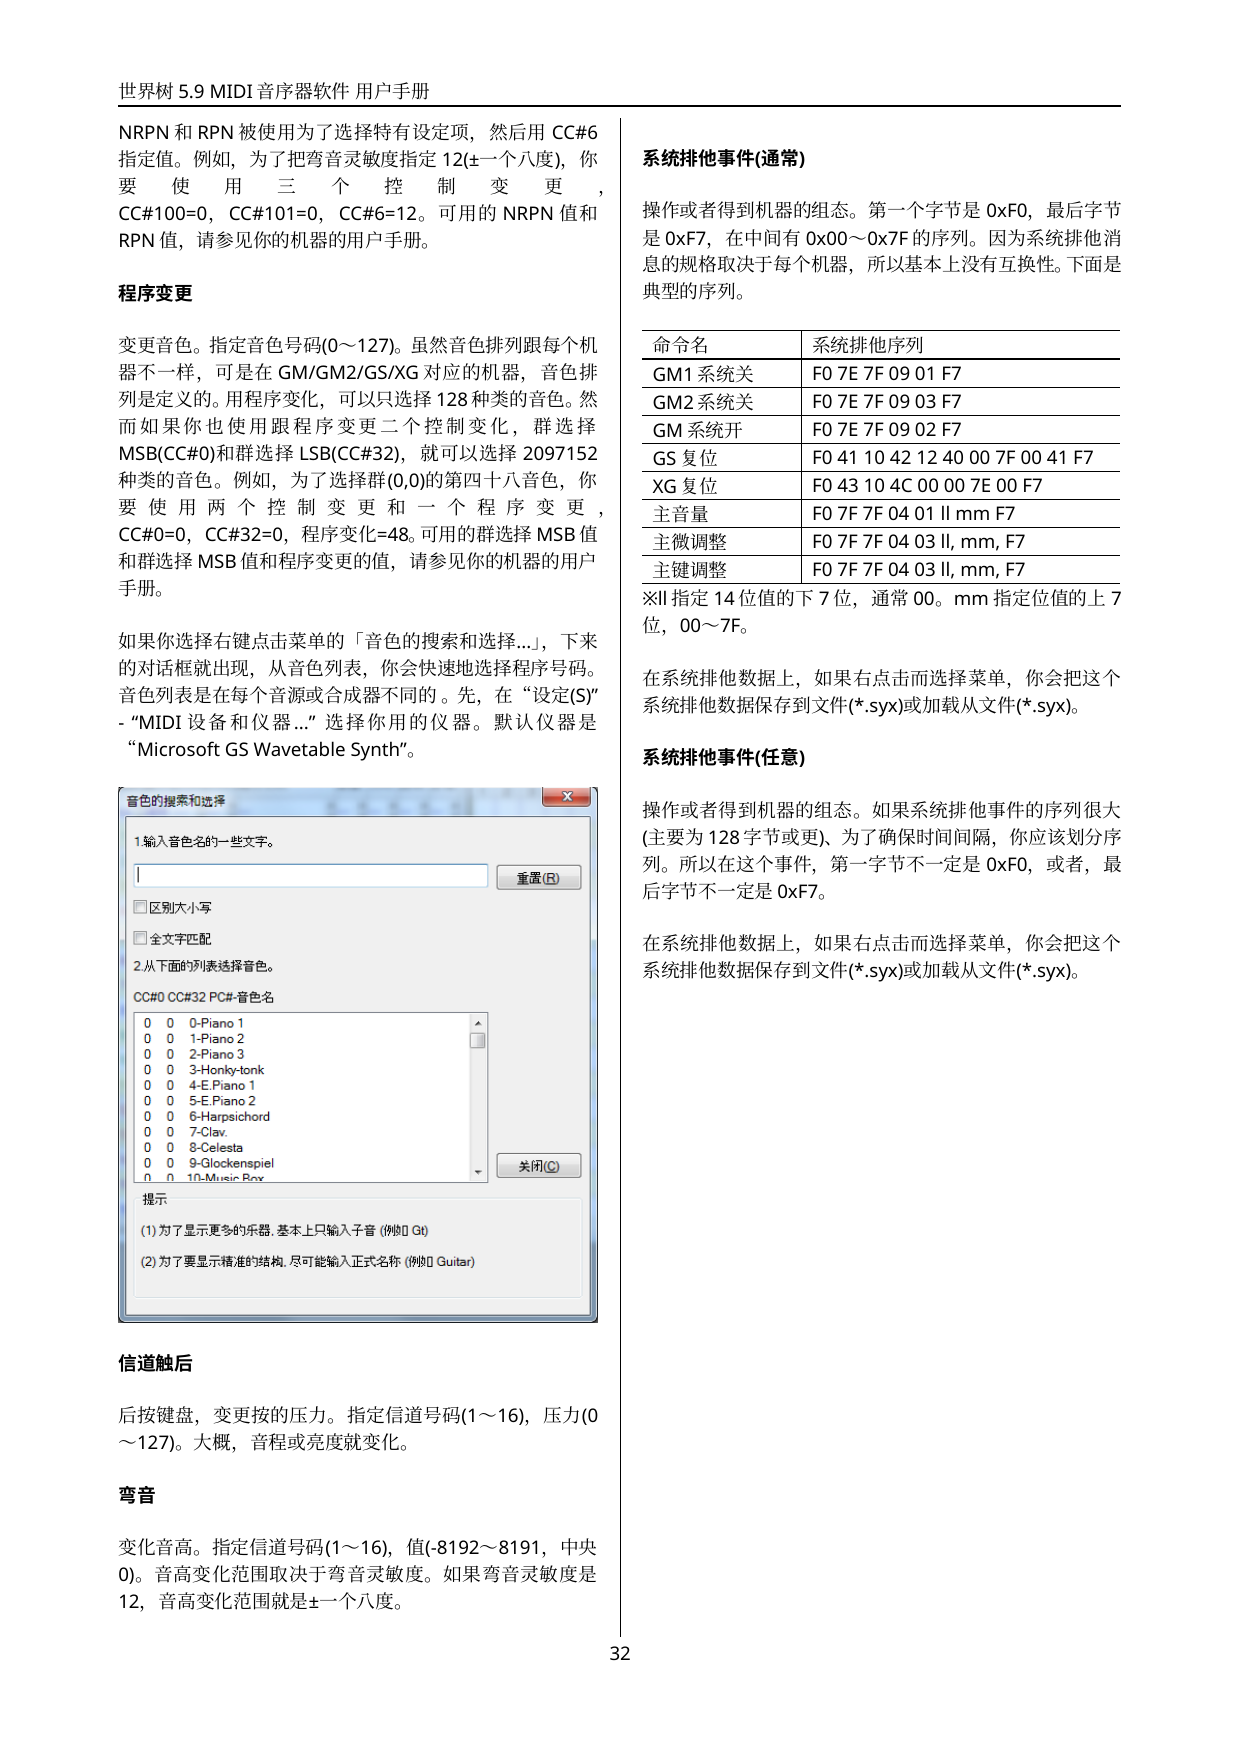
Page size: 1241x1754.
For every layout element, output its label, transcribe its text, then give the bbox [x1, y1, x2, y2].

text 系统排他事件(通常) [642, 144, 1122, 171]
text 系统排他事件(任意) [642, 743, 1122, 770]
text ※ll指定14位值的下7位，通常00。mm指定位值的上7位，00～7F。 [642, 584, 1122, 638]
table_cell F0 7F 7F 04 01 ll mm F7 [802, 500, 1120, 527]
text 程序变更 [118, 278, 598, 306]
text 弯音 [118, 1480, 598, 1507]
table_cell F0 7E 7F 09 03 F7 [802, 388, 1120, 415]
table_cell F0 7F 7F 04 03 ll, mm, F7 [802, 556, 1120, 583]
text 变化音高。指定信道号码(1～16)，值(-8192～8191，中央0)。音高变化范围取决于弯音灵敏度。如果弯音灵敏度是12，音高变化范围就是±一个八度。 [118, 1533, 598, 1614]
table_header 命令名 [642, 331, 801, 358]
table_cell 主音量 [642, 500, 801, 527]
table_cell F0 41 10 42 12 40 00 7F 00 41 F7 [802, 444, 1120, 471]
text 操作或者得到机器的组态。第一个字节是0xF0，最后字节是0xF7，在中间有0x00～0x7F的序列。因为系统排他消息的规格取决于每个机器，所以基本上没有互换性。下面是典型的序列。 [642, 196, 1122, 304]
table_cell GS复位 [642, 444, 801, 471]
text 在系统排他数据上，如果右点击而选择菜单，你会把这个系统排他数据保存到文件(*.syx)或加载从文件(*.syx)。 [642, 663, 1122, 717]
table_cell GM2系统关 [642, 388, 801, 415]
table_cell F0 7E 7F 09 01 F7 [802, 360, 1120, 387]
text 变更音色。指定音色号码(0～127)。虽然音色排列跟每个机器不一样，可是在GM/GM2/GS/XG对应的机器，音色排列是定义的。用程序变化，可以只选择128种类的音色。然而如果你也使用跟程序变更二个控制变化，群选择MSB(CC#0)和群选择LSB(CC#32)，就可以选择2097152种类的音色。例如，为了选择群(0,0)的第四十八音色，你要使用两个控制变更和一个程序变更，CC#0=0，CC#32=0，程序变化=48。可用的群选择MSB值和群选择MSB值和程序变更的值，请参见你的机器的用户手册。 [118, 331, 598, 601]
table_cell GM系统开 [642, 416, 801, 443]
text 操作或者得到机器的组态。如果系统排他事件的序列很大(主要为128字节或更)、为了确保时间间隔，你应该划分序列。所以在这个事件，第一字节不一定是0xF0，或者，最后字节不一定是0xF7。 [642, 796, 1122, 904]
text 如果你选择右键点击菜单的「音色的搜索和选择...」，下来的对话框就出现，从音色列表，你会快速地选择程序号码。音色列表是在每个音源或合成器不同的 。先，在“设定(S)” - “MIDI设备和仪器...” 选择你用的仪器。默认仪器是“Microsoft GS Wavetable Synth”。 [118, 627, 598, 761]
table_cell F0 43 10 4C 00 00 7E 00 F7 [802, 472, 1120, 499]
table_cell 主键调整 [642, 556, 801, 583]
text 在系统排他数据上，如果右点击而选择菜单，你会把这个系统排他数据保存到文件(*.syx)或加载从文件(*.syx)。 [642, 929, 1122, 983]
table_header 系统排他序列 [802, 331, 1120, 358]
text NRPN和RPN被使用为了选择特有设定项，然后用CC#6指定值。例如，为了把弯音灵敏度指定12(±一个八度)，你要使用三个控制变更，CC#100=0，CC#101=0，CC#6=12。可用的NRPN值和RPN值，请参见你的机器的用户手册。 [118, 118, 598, 253]
text 信道触后 [118, 1348, 598, 1375]
table_cell 主微调整 [642, 528, 801, 555]
text 后按键盘，变更按的压力。指定信道号码(1～16)，压力(0～127)。大概，音程或亮度就变化。 [118, 1401, 598, 1455]
table_cell F0 7F 7F 04 03 ll, mm, F7 [802, 528, 1120, 555]
table_cell F0 7E 7F 09 02 F7 [802, 416, 1120, 443]
table_cell GM1系统关 [642, 360, 801, 387]
table_cell XG复位 [642, 472, 801, 499]
picture [118, 787, 598, 1323]
